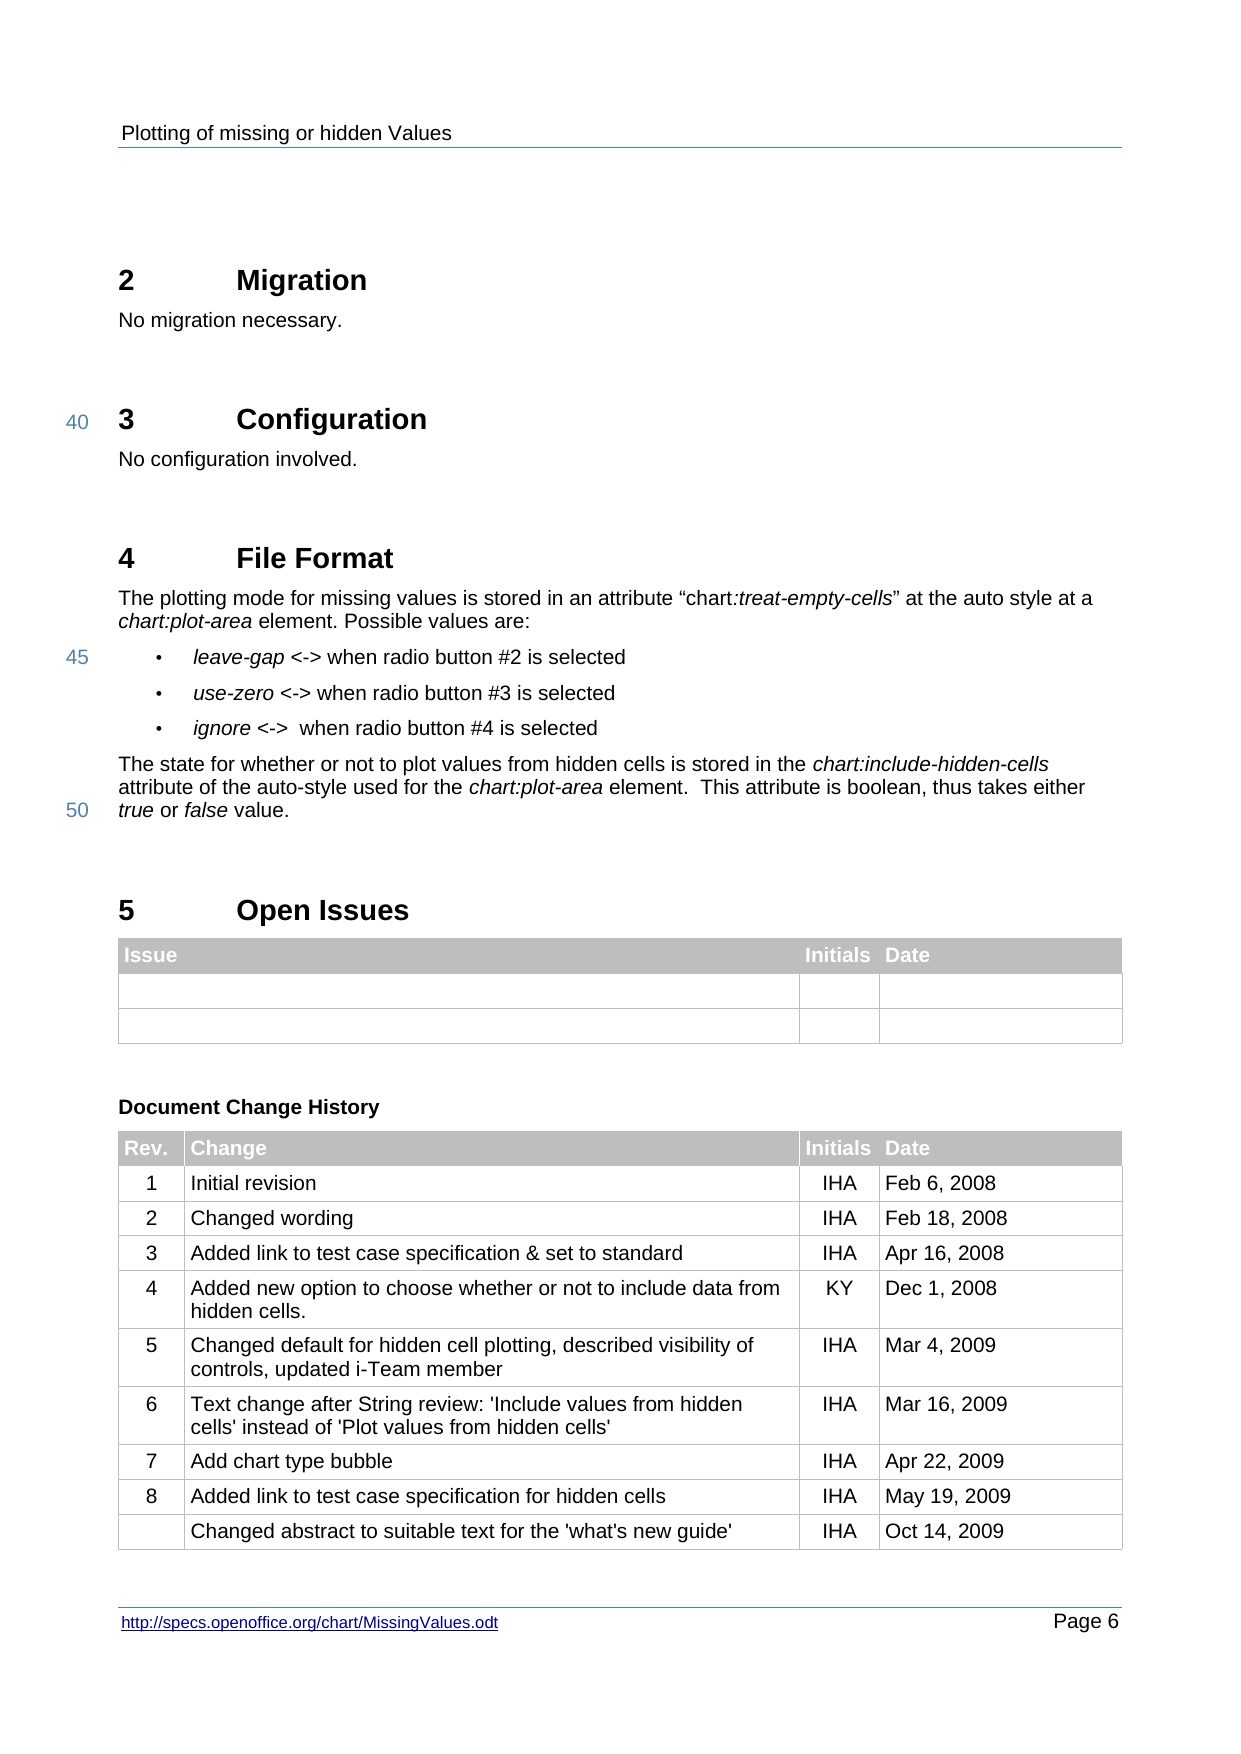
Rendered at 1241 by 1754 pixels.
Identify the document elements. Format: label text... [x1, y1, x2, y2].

table_cell IHA [800, 1236, 879, 1270]
table_cell Mar 4, 2009 [880, 1329, 1122, 1386]
table_cell Added link to test case specification & set to standard [185, 1236, 799, 1270]
table_cell KY [800, 1271, 879, 1328]
text The plotting mode for missing values is stored in an attribute “chart:treat-empty-cells” at the auto style at a chart:plot-area element. Possible values are: [118, 586, 1122, 633]
table_cell 1 [119, 1166, 184, 1201]
table_cell Added new option to choose whether or not to include data from hidden cells. [185, 1271, 799, 1328]
table_header Initials [799, 938, 879, 973]
table_cell Changed abstract to suitable text for the 'what's new guide' [185, 1515, 799, 1549]
table_cell 6 [119, 1387, 184, 1444]
subtitle Migration [118, 264, 1122, 296]
table_cell Text change after String review: 'Include values from hidden cells' instead of 'Plot values from hidden cells' [185, 1387, 799, 1444]
table_header Change [185, 1131, 799, 1166]
table_cell 4 [119, 1271, 184, 1328]
table_header Date [879, 938, 1122, 973]
table_cell May 19, 2009 [880, 1480, 1122, 1514]
table_cell Add chart type bubble [185, 1445, 799, 1479]
table_cell [880, 1009, 1122, 1042]
table_cell Dec 1, 2008 [880, 1271, 1122, 1328]
table_cell Feb 6, 2008 [880, 1166, 1122, 1201]
list ignore <-> when radio button #4 is selected [156, 717, 1122, 740]
table_cell 7 [119, 1445, 184, 1479]
subtitle File Format [118, 542, 1122, 575]
list use-zero <-> when radio button #3 is selected [156, 681, 1122, 704]
table_cell IHA [800, 1387, 879, 1444]
table_cell 3 [119, 1236, 184, 1270]
table_cell Oct 14, 2009 [880, 1515, 1122, 1549]
table_cell [800, 974, 879, 1008]
table_cell [119, 1009, 799, 1042]
table_cell IHA [800, 1515, 879, 1549]
text The state for whether or not to plot values from hidden cells is stored in the chart:include-hidden-cells attribute of the auto-style used for the chart:plot-area element. This attribute is boolean, thus takes either true or false value. [118, 753, 1122, 822]
table_cell IHA [800, 1202, 879, 1235]
table_cell 2 [119, 1202, 184, 1235]
subtitle Document Change History [118, 1096, 1122, 1119]
table_header Rev. [118, 1131, 184, 1166]
table_cell Added link to test case specification for hidden cells [185, 1480, 799, 1514]
table_cell IHA [800, 1480, 879, 1514]
table_cell Changed default for hidden cell plotting, described visibility of controls, updated i-Team member [185, 1329, 799, 1386]
table_header Issue [118, 938, 799, 973]
table_cell 5 [119, 1329, 184, 1386]
table_cell Apr 22, 2009 [880, 1445, 1122, 1479]
table_cell [880, 974, 1122, 1008]
table_cell Changed wording [185, 1202, 799, 1235]
table_cell 8 [119, 1480, 184, 1514]
table_header Initials [800, 1131, 879, 1166]
table_cell IHA [800, 1166, 879, 1201]
table_cell Feb 18, 2008 [880, 1202, 1122, 1235]
table_cell Initial revision [185, 1166, 799, 1201]
table_cell [800, 1009, 879, 1042]
table_header Date [879, 1131, 1122, 1166]
table_cell [119, 974, 799, 1008]
text No configuration involved. [118, 447, 1122, 471]
table_cell IHA [800, 1329, 879, 1386]
subtitle Configuration [118, 403, 1122, 436]
table_cell IHA [800, 1445, 879, 1479]
table_cell [119, 1515, 184, 1549]
text No migration necessary. [118, 308, 1122, 331]
table_cell Mar 16, 2009 [880, 1387, 1122, 1444]
table_cell Apr 16, 2008 [880, 1236, 1122, 1270]
list leave-gap <-> when radio button #2 is selected [156, 645, 1122, 669]
subtitle Open Issues [118, 894, 1122, 926]
